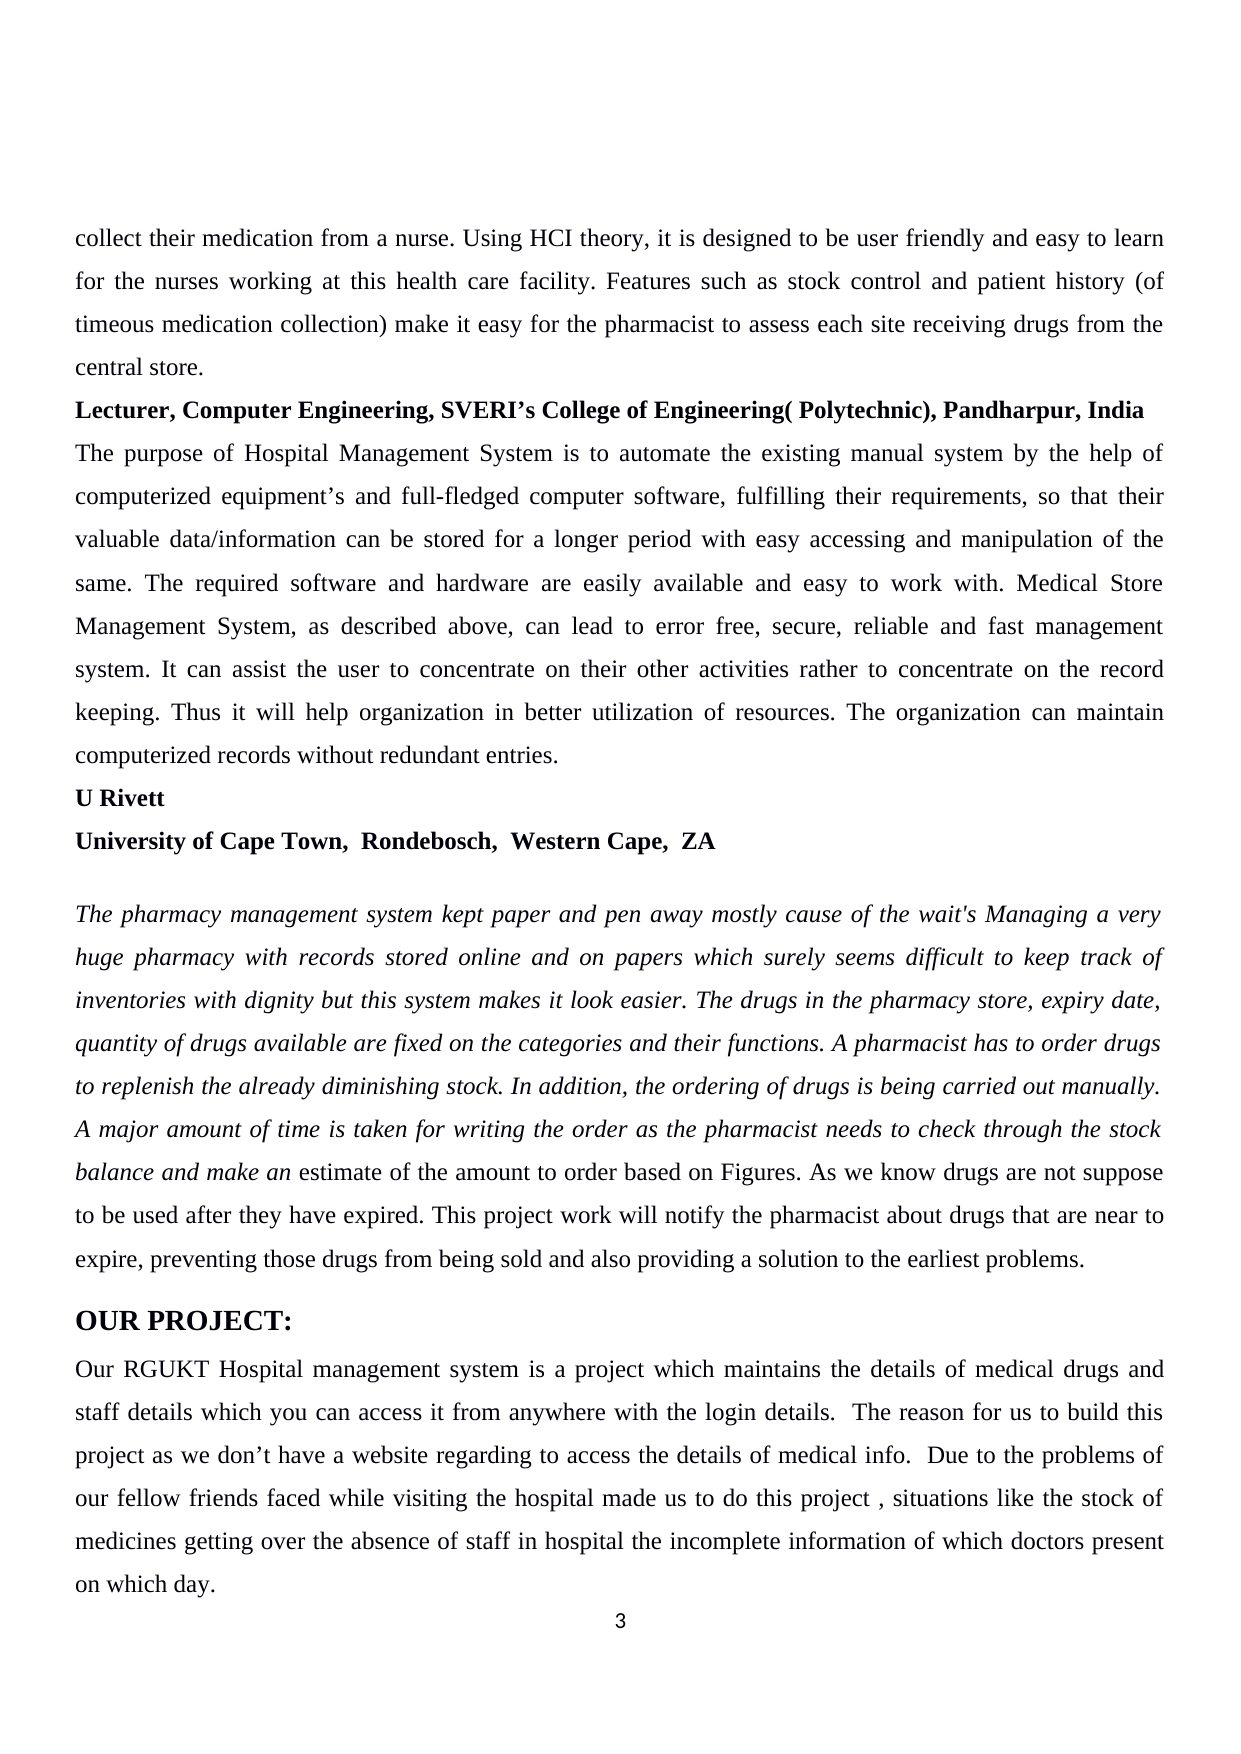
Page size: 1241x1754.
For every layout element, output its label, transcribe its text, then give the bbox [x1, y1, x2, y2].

text OUR PROJECT: [75, 1303, 1165, 1337]
text University of Cape Town, Rondebosch, Western Cape, ZA [75, 826, 1165, 855]
text The purpose of Hospital Management System is to automate the existing manual system by the help of computerized equipment’s and full-fledged computer software, fulfilling their requirements, so that their valuable data/information can be stored for a longer period with easy accessing and manipulation of the same. The required software and hardware are easily available and easy to work with. Medical Store Management System, as described above, can lead to error free, secure, reliable and fast management system. It can assist the user to concentrate on their other activities rather to concentrate on the record keeping. Thus it will help organization in better utilization of resources. The organization can maintain computerized records without redundant entries. [75, 438, 1165, 769]
text Our RGUKT Hospital management system is a project which maintains the details of medical drugs and staff details which you can access it from anywhere with the login details. The reason for us to build this project as we don’t have a website regarding to access the details of medical info. Due to the problems of our fellow friends faced while visiting the hospital made us to do this project , situations like the stock of medicines getting over the absence of staff in hospital the incomplete information of which doctors present on which day. [75, 1354, 1165, 1598]
text Lecturer, Computer Engineering, SVERI’s College of Engineering( Polytechnic), Pandharpur, India [75, 395, 1165, 424]
text The pharmacy management system kept paper and pen away mostly cause of the wait's Managing a very huge pharmacy with records stored online and on papers which surely seems difficult to keep track of inventories with dignity but this system makes it look easier. The drugs in the pharmacy store, expiry date, quantity of drugs available are fixed on the categories and their functions. A pharmacist has to order drugs to replenish the already diminishing stock. In addition, the ordering of drugs is being carried out manually. A major amount of time is taken for writing the order as the pharmacist needs to check through the stock balance and make an estimate of the amount to order based on Figures. As we know drugs are not suppose to be used after they have expired. This project work will notify the pharmacist about drugs that are near to expire, preventing those drugs from being sold and also providing a solution to the earliest problems. [75, 899, 1165, 1272]
text collect their medication from a nurse. Using HCI theory, it is designed to be user friendly and easy to learn for the nurses working at this health care facility. Features such as stock control and patient history (of timeous medication collection) make it easy for the pharmacist to assess each site receiving drugs from the central store. [75, 223, 1165, 381]
text U Rivett [75, 783, 1165, 812]
